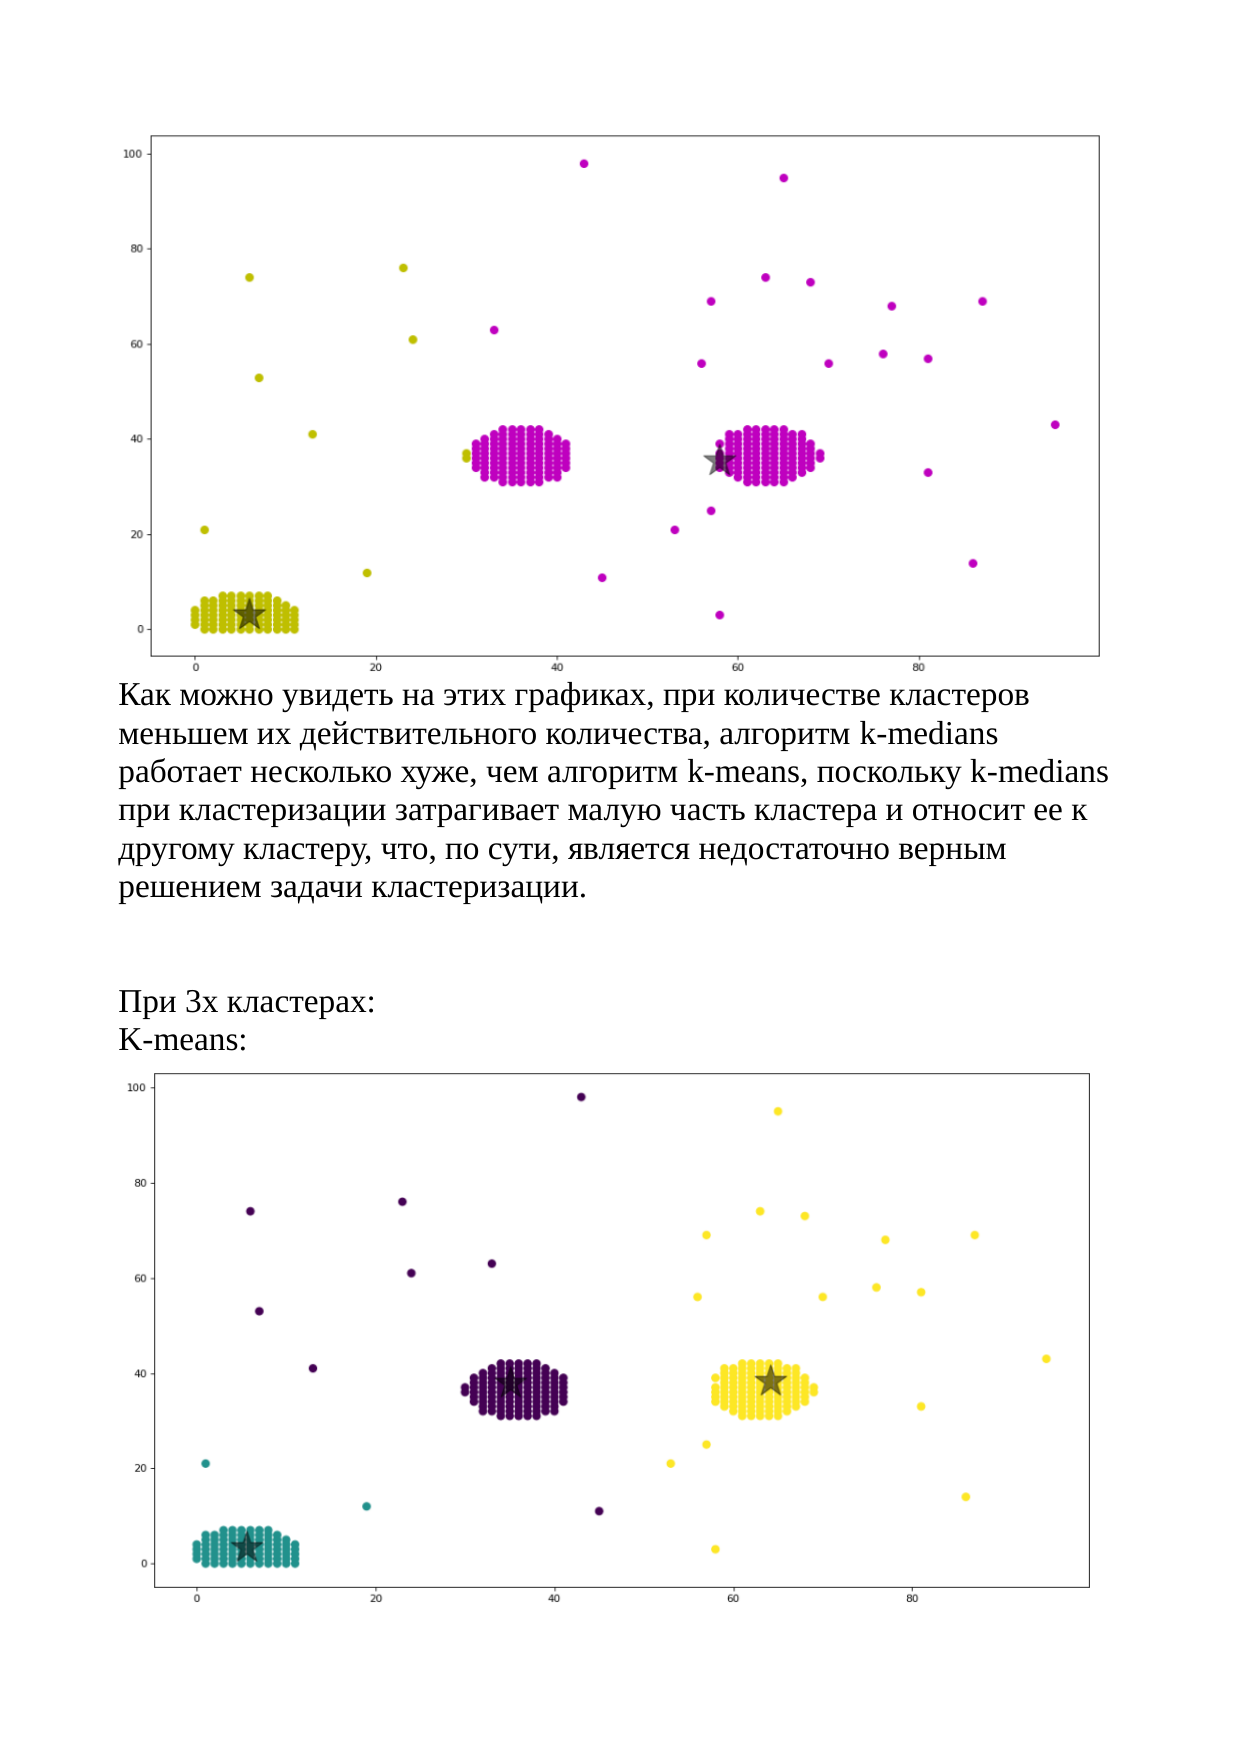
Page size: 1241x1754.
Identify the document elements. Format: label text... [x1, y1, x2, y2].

text K-means: [118, 1019, 1122, 1058]
text Как можно увидеть на этих графиках, при количестве кластеров меньшем их действительного количества, алгоритм k-medians работает несколько хуже, чем алгоритм k-means, поскольку k-medians при кластеризации затрагивает малую часть кластера и относит ее к другому кластеру, что, по сути, является недостаточно верным решением задачи кластеризации. [118, 674, 1122, 904]
text При 3х кластерах: [118, 981, 1122, 1019]
